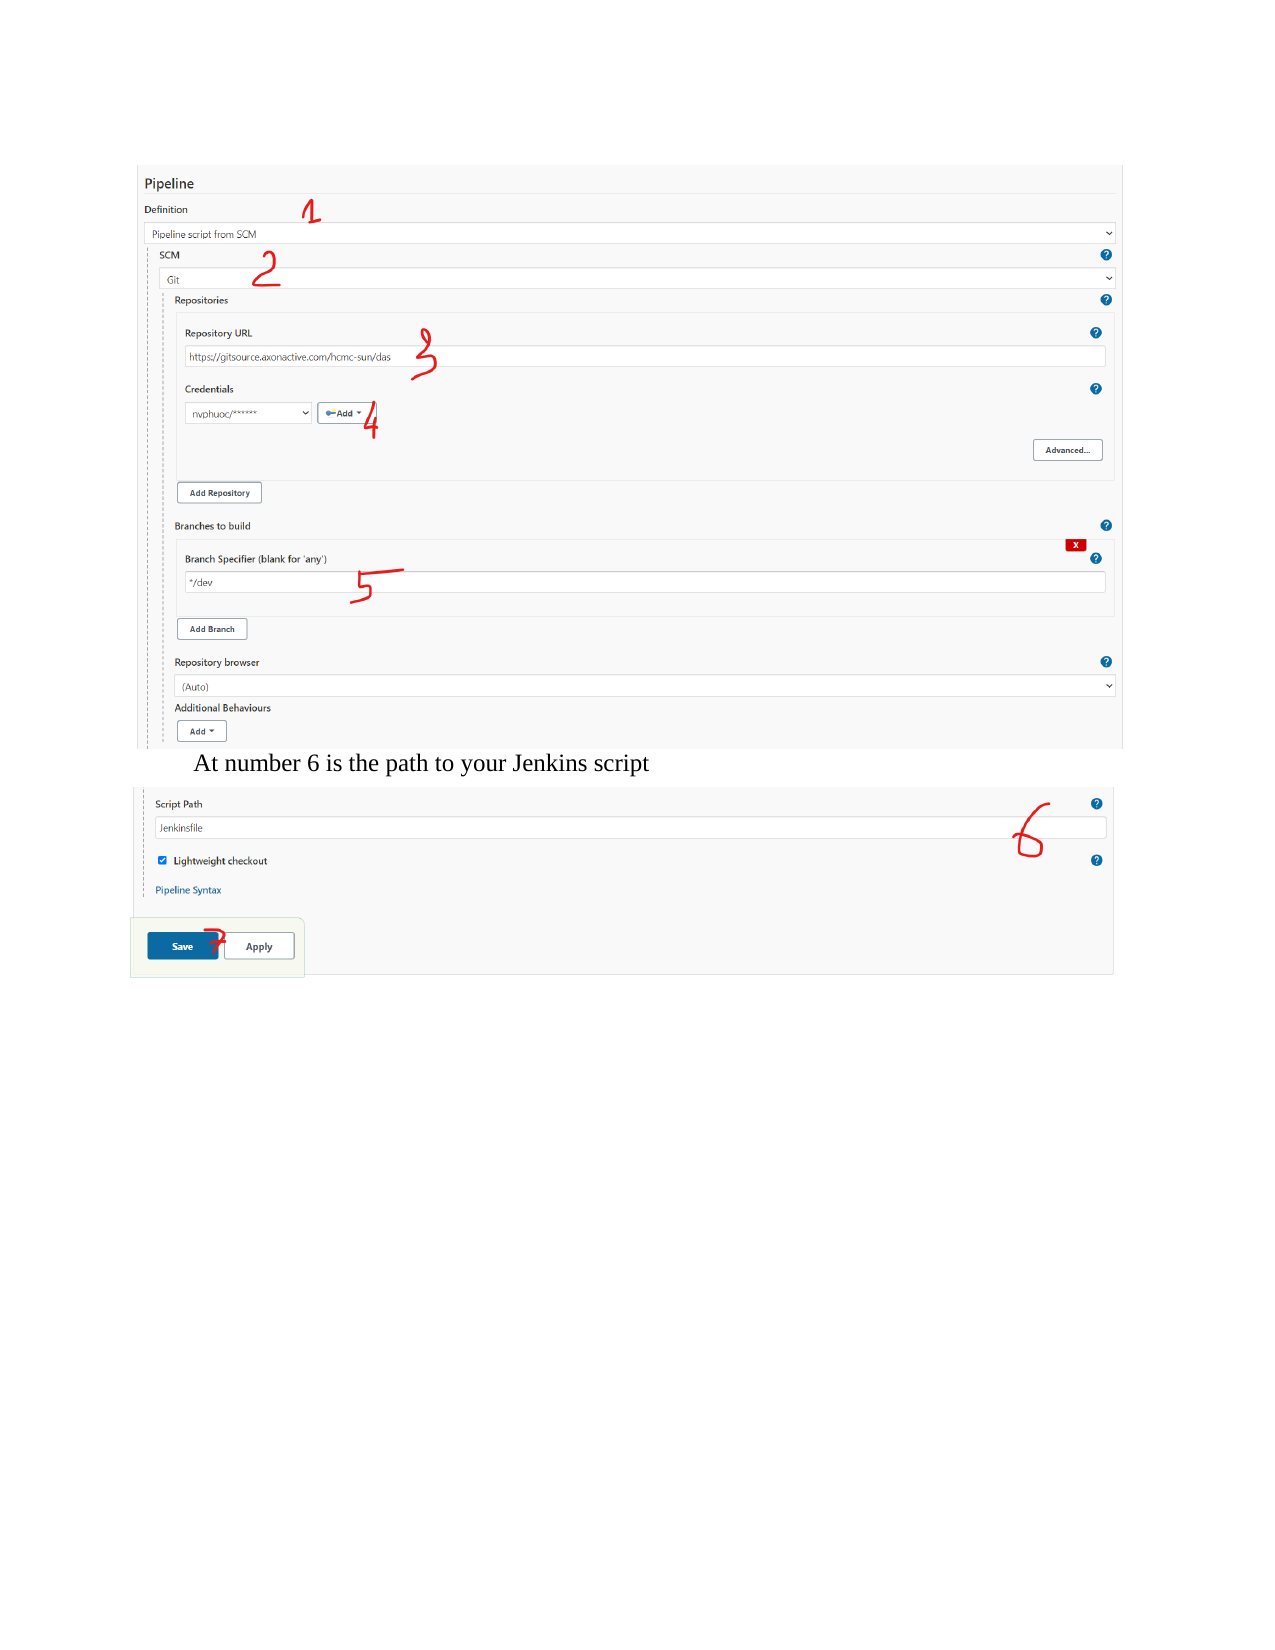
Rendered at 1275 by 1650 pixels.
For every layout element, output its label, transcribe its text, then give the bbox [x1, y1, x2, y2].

picture [123, 165, 1163, 749]
text At number 6 is the path to your Jenkins script [118, 147, 1157, 777]
picture [87, 787, 1188, 996]
